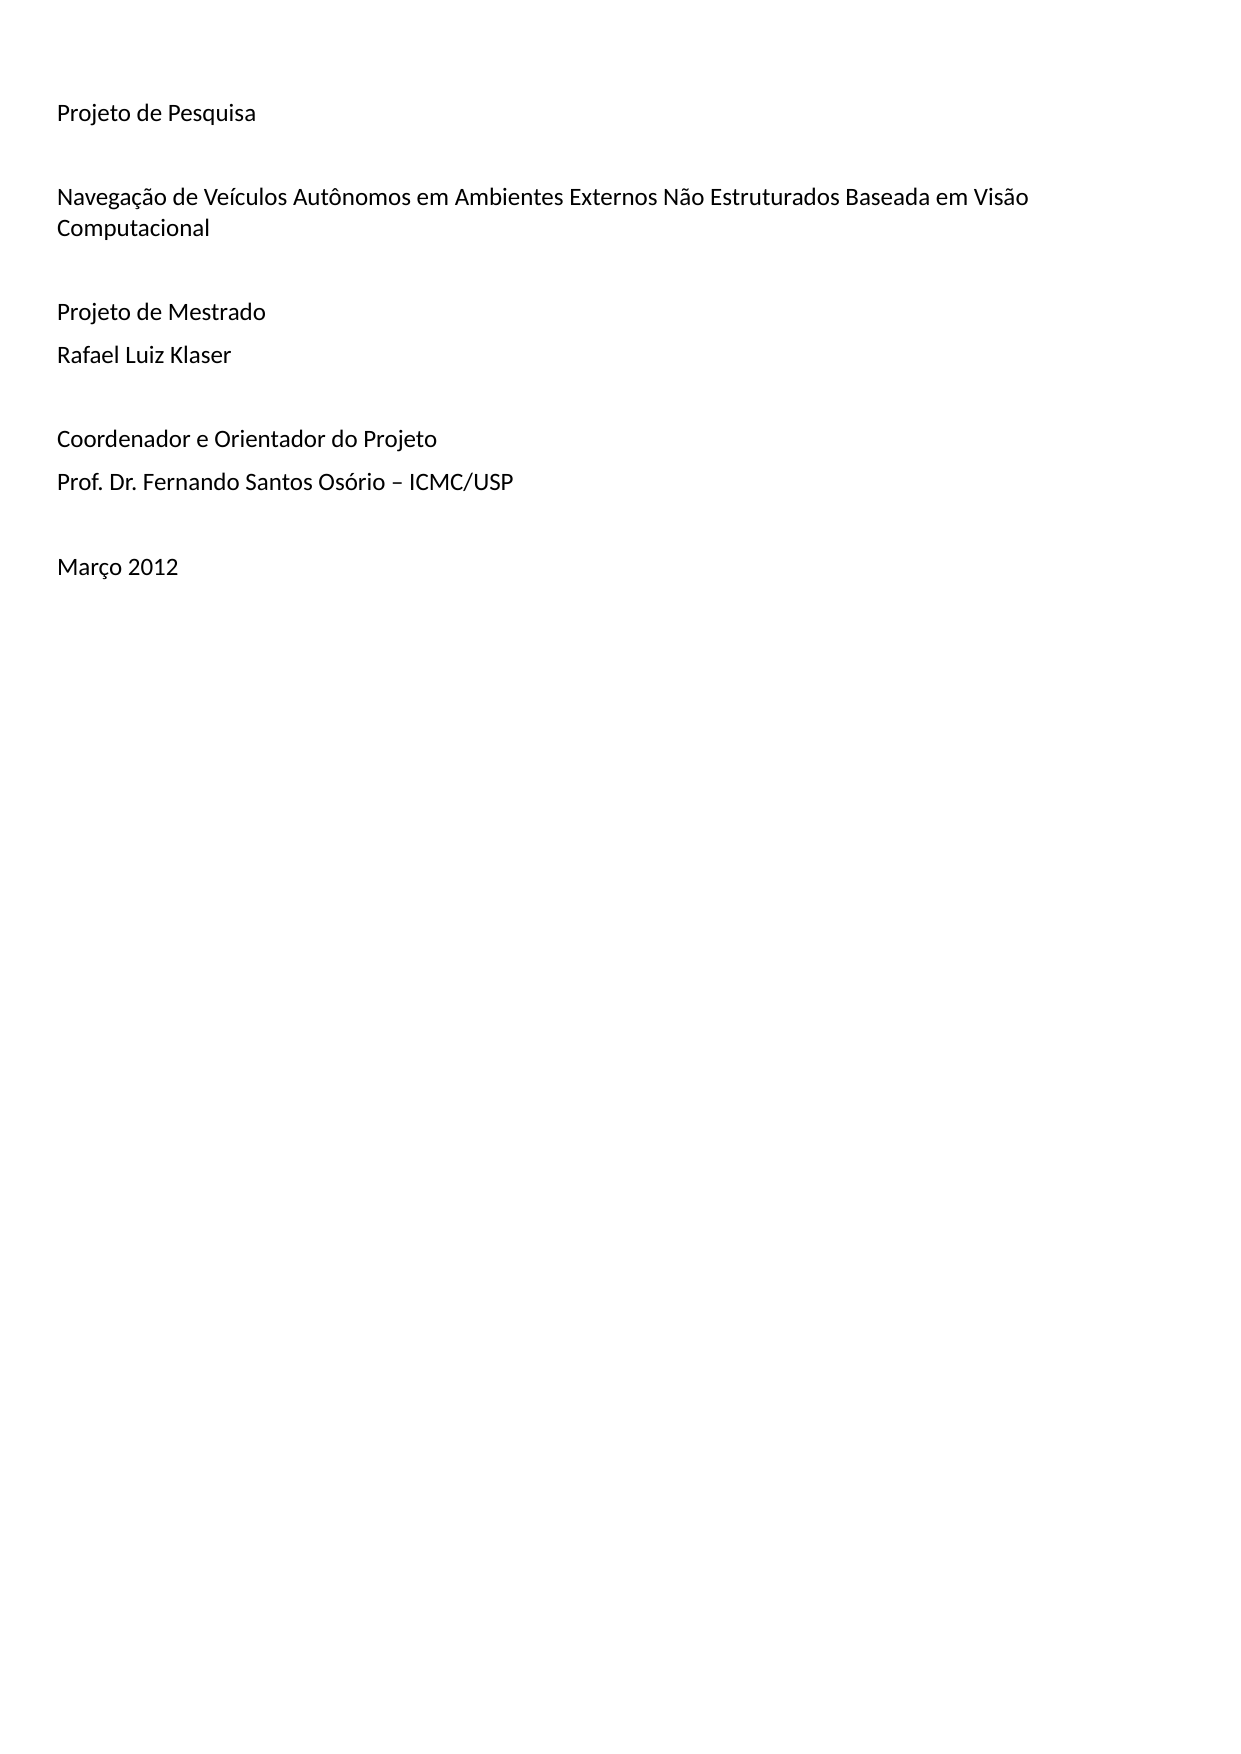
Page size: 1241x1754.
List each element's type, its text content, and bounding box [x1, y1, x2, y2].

text Rafael Luiz Klaser [57, 339, 1183, 370]
text Projeto de Pesquisa [57, 97, 1183, 128]
text Prof. Dr. Fernando Santos Osório – ICMC/USP [57, 466, 1183, 497]
text Projeto de Mestrado [57, 296, 1183, 327]
text Navegação de Veículos Autônomos em Ambientes Externos Não Estruturados Baseada em Visão Computacional [57, 181, 1183, 242]
text Coordenador e Orientador do Projeto [57, 423, 1183, 454]
text Março 2012 [57, 551, 1183, 581]
